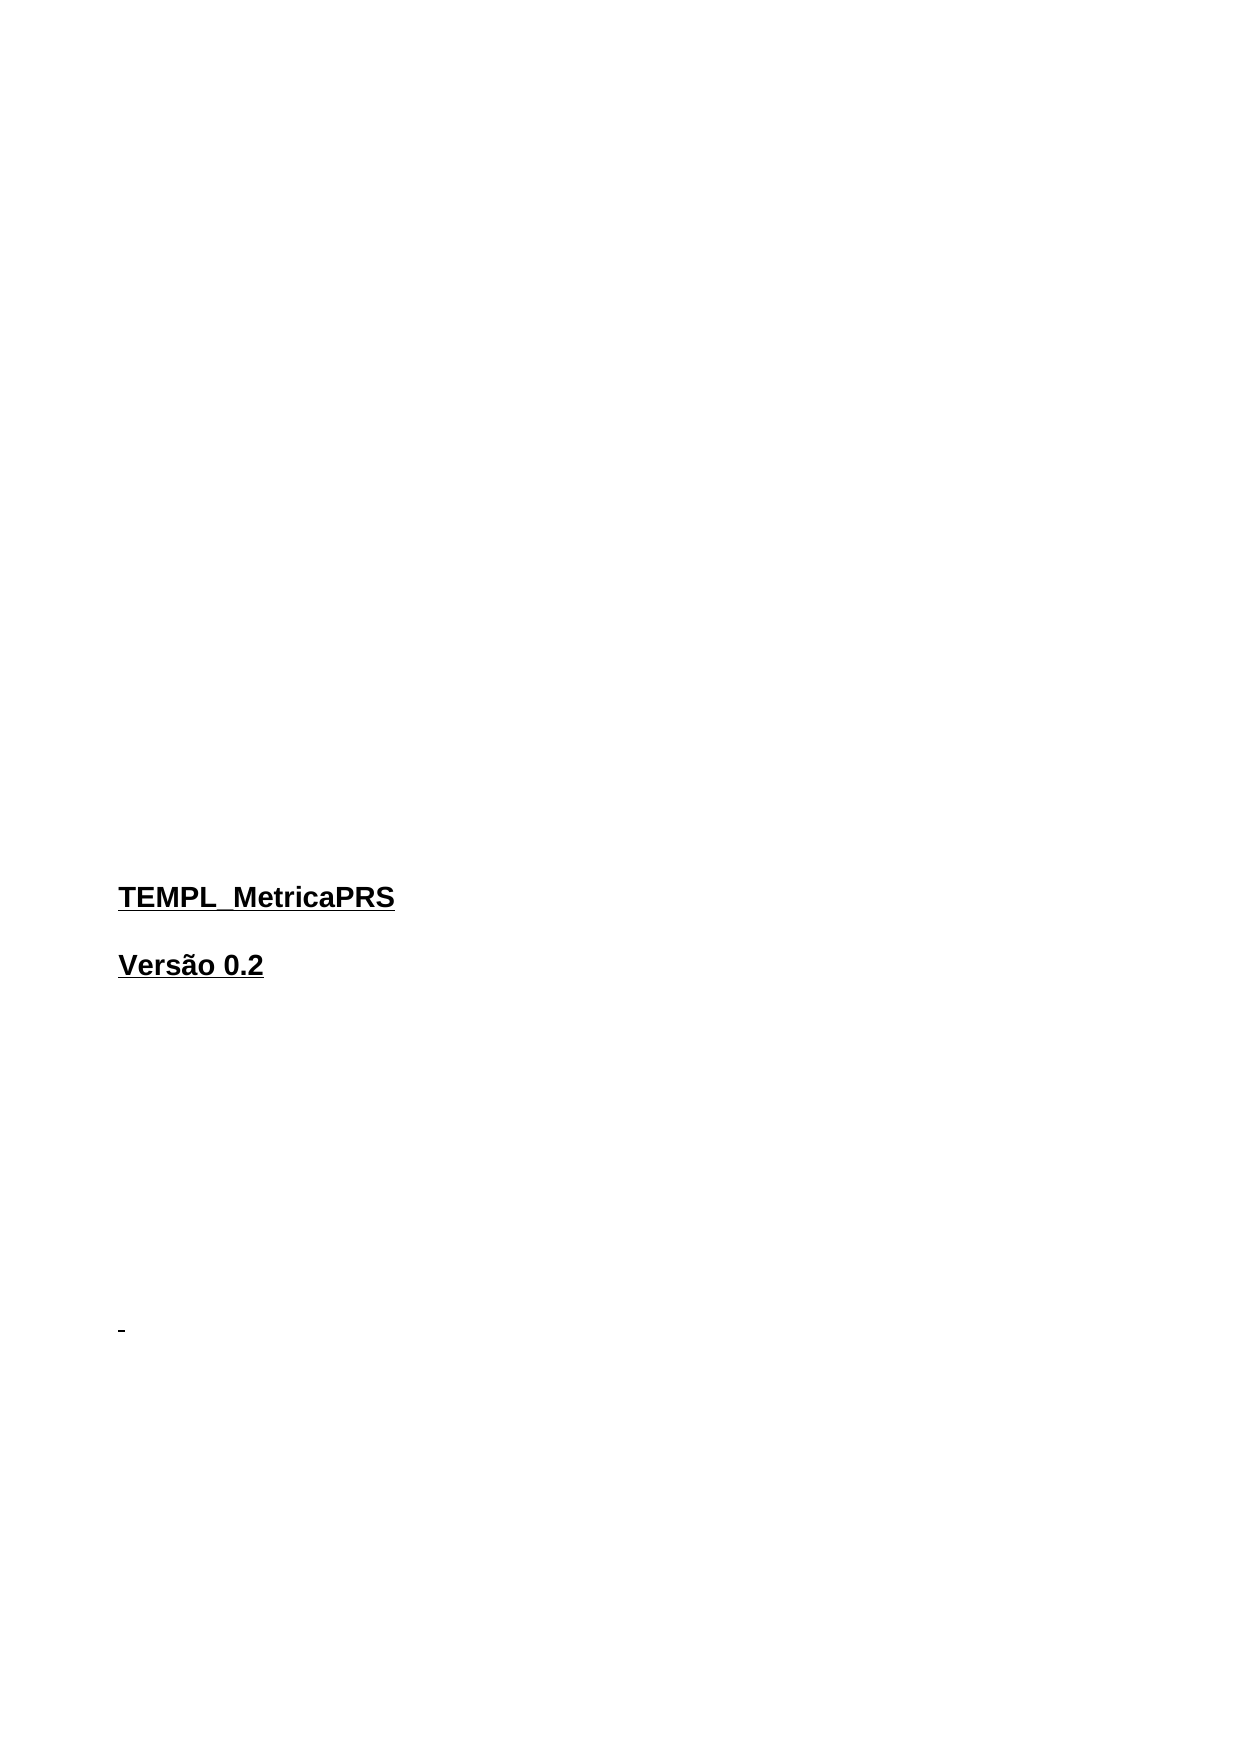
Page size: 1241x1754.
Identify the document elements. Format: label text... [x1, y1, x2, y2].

text Versão 0.2 [118, 947, 1122, 981]
text TEMPL_MetricaPRS [118, 881, 1122, 914]
